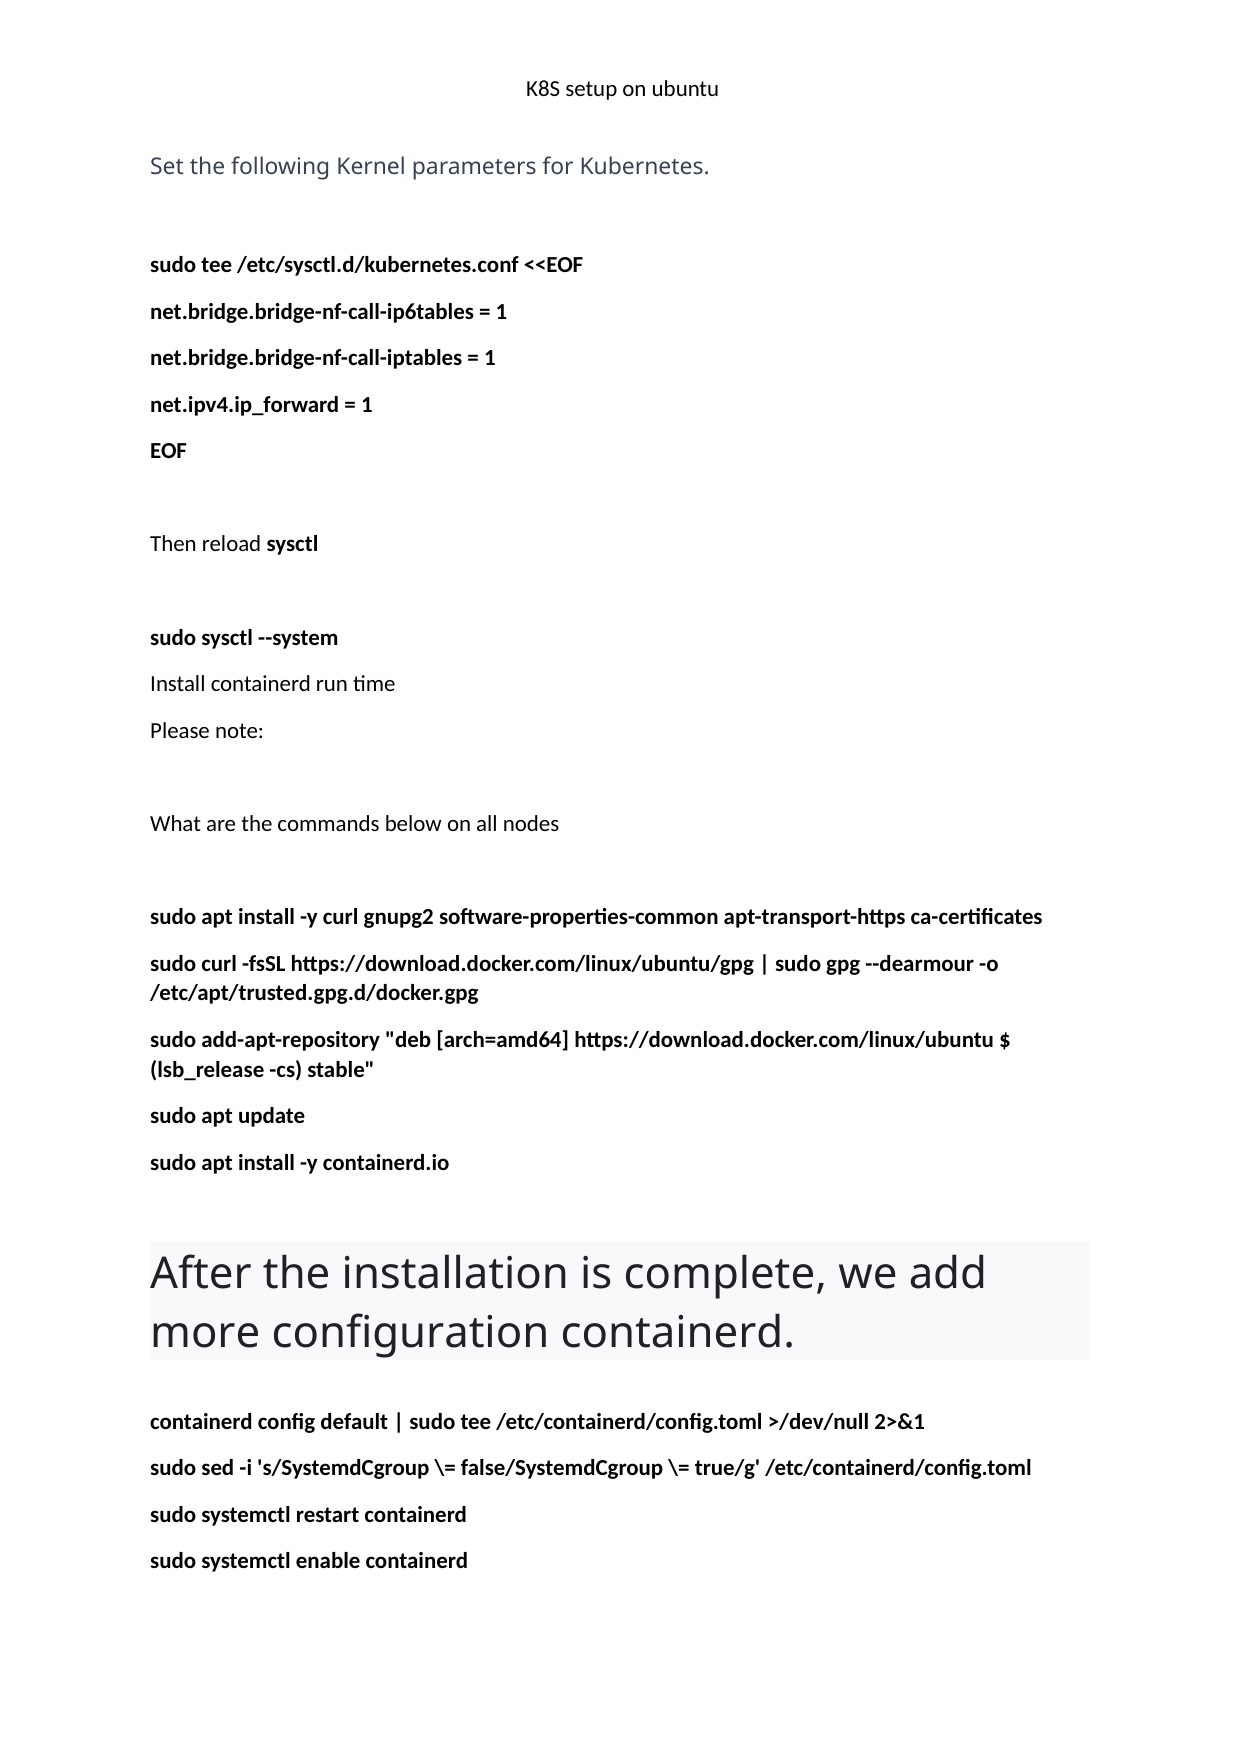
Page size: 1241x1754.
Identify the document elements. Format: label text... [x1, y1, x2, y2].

text sudo add-apt-repository "deb [arch=amd64] https://download.docker.com/linux/ubuntu $(lsb_release -cs) stable" [150, 1025, 1090, 1083]
text net.ipv4.ip_forward = 1 [150, 390, 1090, 418]
text sudo apt install -y containerd.io [150, 1148, 1090, 1176]
text Then reload sysctl [150, 529, 1090, 558]
text net.bridge.bridge-nf-call-iptables = 1 [150, 343, 1090, 371]
text sudo apt update [150, 1102, 1090, 1129]
text sudo curl -fsSL https://download.docker.com/linux/ubuntu/gpg | sudo gpg --dearmour -o /etc/apt/trusted.gpg.d/docker.gpg [150, 949, 1090, 1007]
text Please note: [150, 716, 1090, 744]
text sudo sysctl --system [150, 623, 1090, 651]
text sudo systemctl enable containerd [150, 1547, 1090, 1575]
text EOF [150, 436, 1090, 464]
text What are the commands below on all nodes [150, 809, 1090, 837]
text containerd config default | sudo tee /etc/containerd/config.toml >/dev/null 2>&1 [150, 1407, 1090, 1435]
text sudo systemctl restart containerd [150, 1500, 1090, 1528]
text After the installation is complete, we add more configuration containerd. [150, 1241, 1090, 1360]
text sudo apt install -y curl gnupg2 software-properties-common apt-transport-https ca-certificates [150, 902, 1090, 930]
text Set the following Kernel parameters for Kubernetes. [150, 150, 1090, 181]
text sudo sed -i 's/SystemdCgroup \= false/SystemdCgroup \= true/g' /etc/containerd/config.toml [150, 1453, 1090, 1482]
text net.bridge.bridge-nf-call-ip6tables = 1 [150, 297, 1090, 325]
text Install containerd run time [150, 669, 1090, 697]
text sudo tee /etc/sysctl.d/kubernetes.conf <<EOF [150, 250, 1090, 278]
